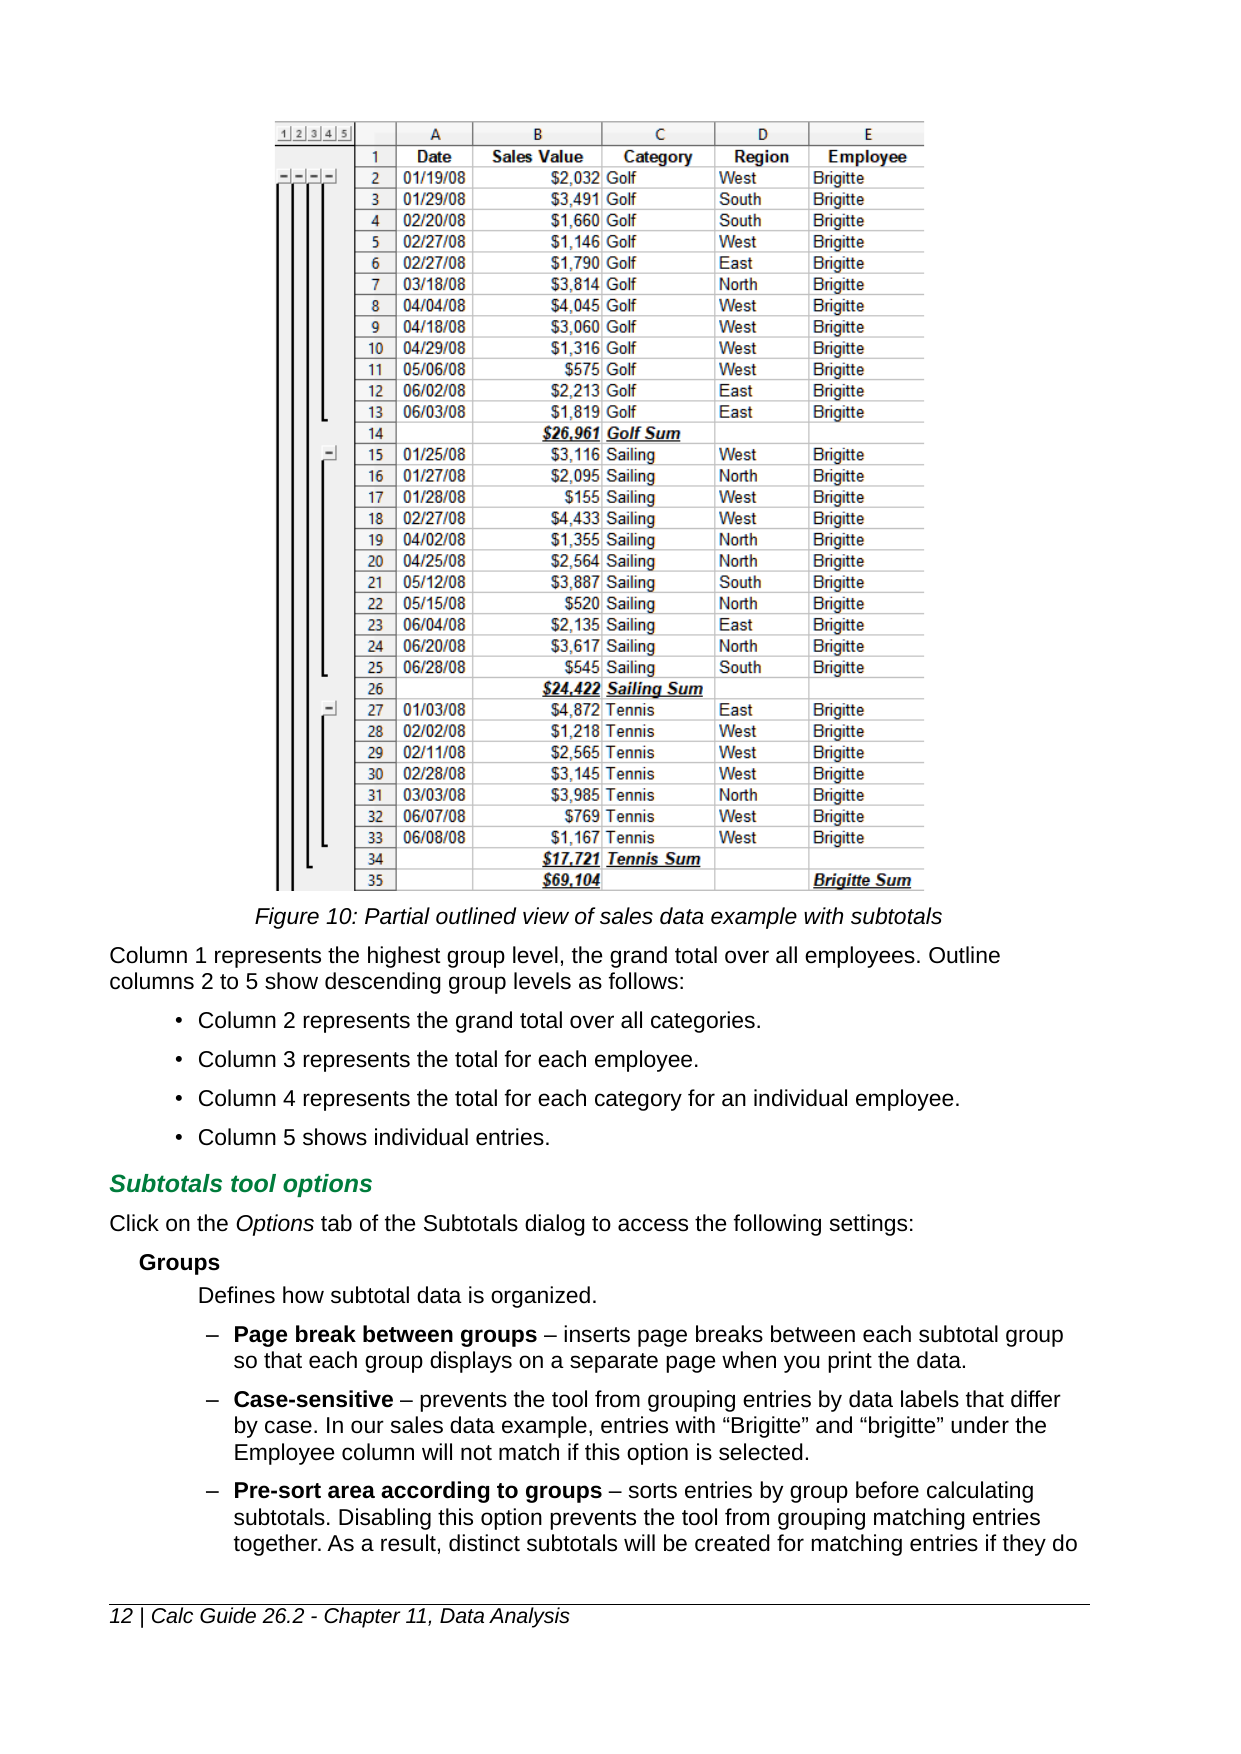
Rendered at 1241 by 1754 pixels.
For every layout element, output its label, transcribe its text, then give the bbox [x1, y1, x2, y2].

text Groups [139, 1249, 1090, 1276]
list Column 5 shows individual entries. [183, 1123, 1090, 1150]
picture [274, 121, 925, 891]
list Pre-sort area according to groups – sorts entries by group before calculating subtotals. Disabling this option prevents the tool from grouping matching entries together. As a result, distinct subtotals will be created for matching entries if they do [218, 1477, 1090, 1557]
list Column 4 represents the total for each category for an individual employee. [183, 1084, 1090, 1111]
subtitle Subtotals tool options [109, 1169, 1090, 1198]
list Page break between groups – inserts page breaks between each subtotal group so that each group displays on a separate page when you print the data. [218, 1321, 1090, 1373]
list Column 1 represents the highest group level, the grand total over all employees. Outline columns 2 to 5 show descending group levels as follows: [109, 942, 1090, 994]
list Case-sensitive – prevents the tool from grouping entries by data labels that differ by case. In our sales data example, entries with “Brigitte” and “brigitte” under the Employee column will not match if this option is selected. [218, 1386, 1090, 1465]
list Column 2 represents the grand total over all categories. [183, 1007, 1090, 1033]
text Defines how subtotal data is organized. [198, 1282, 1090, 1308]
list Click on the Options tab of the Subtotals dialog to access the following settings: [109, 1210, 1090, 1237]
text Figure 10: Partial outlined view of sales data example with subtotals [254, 903, 944, 929]
list Column 3 represents the total for each employee. [183, 1046, 1090, 1072]
